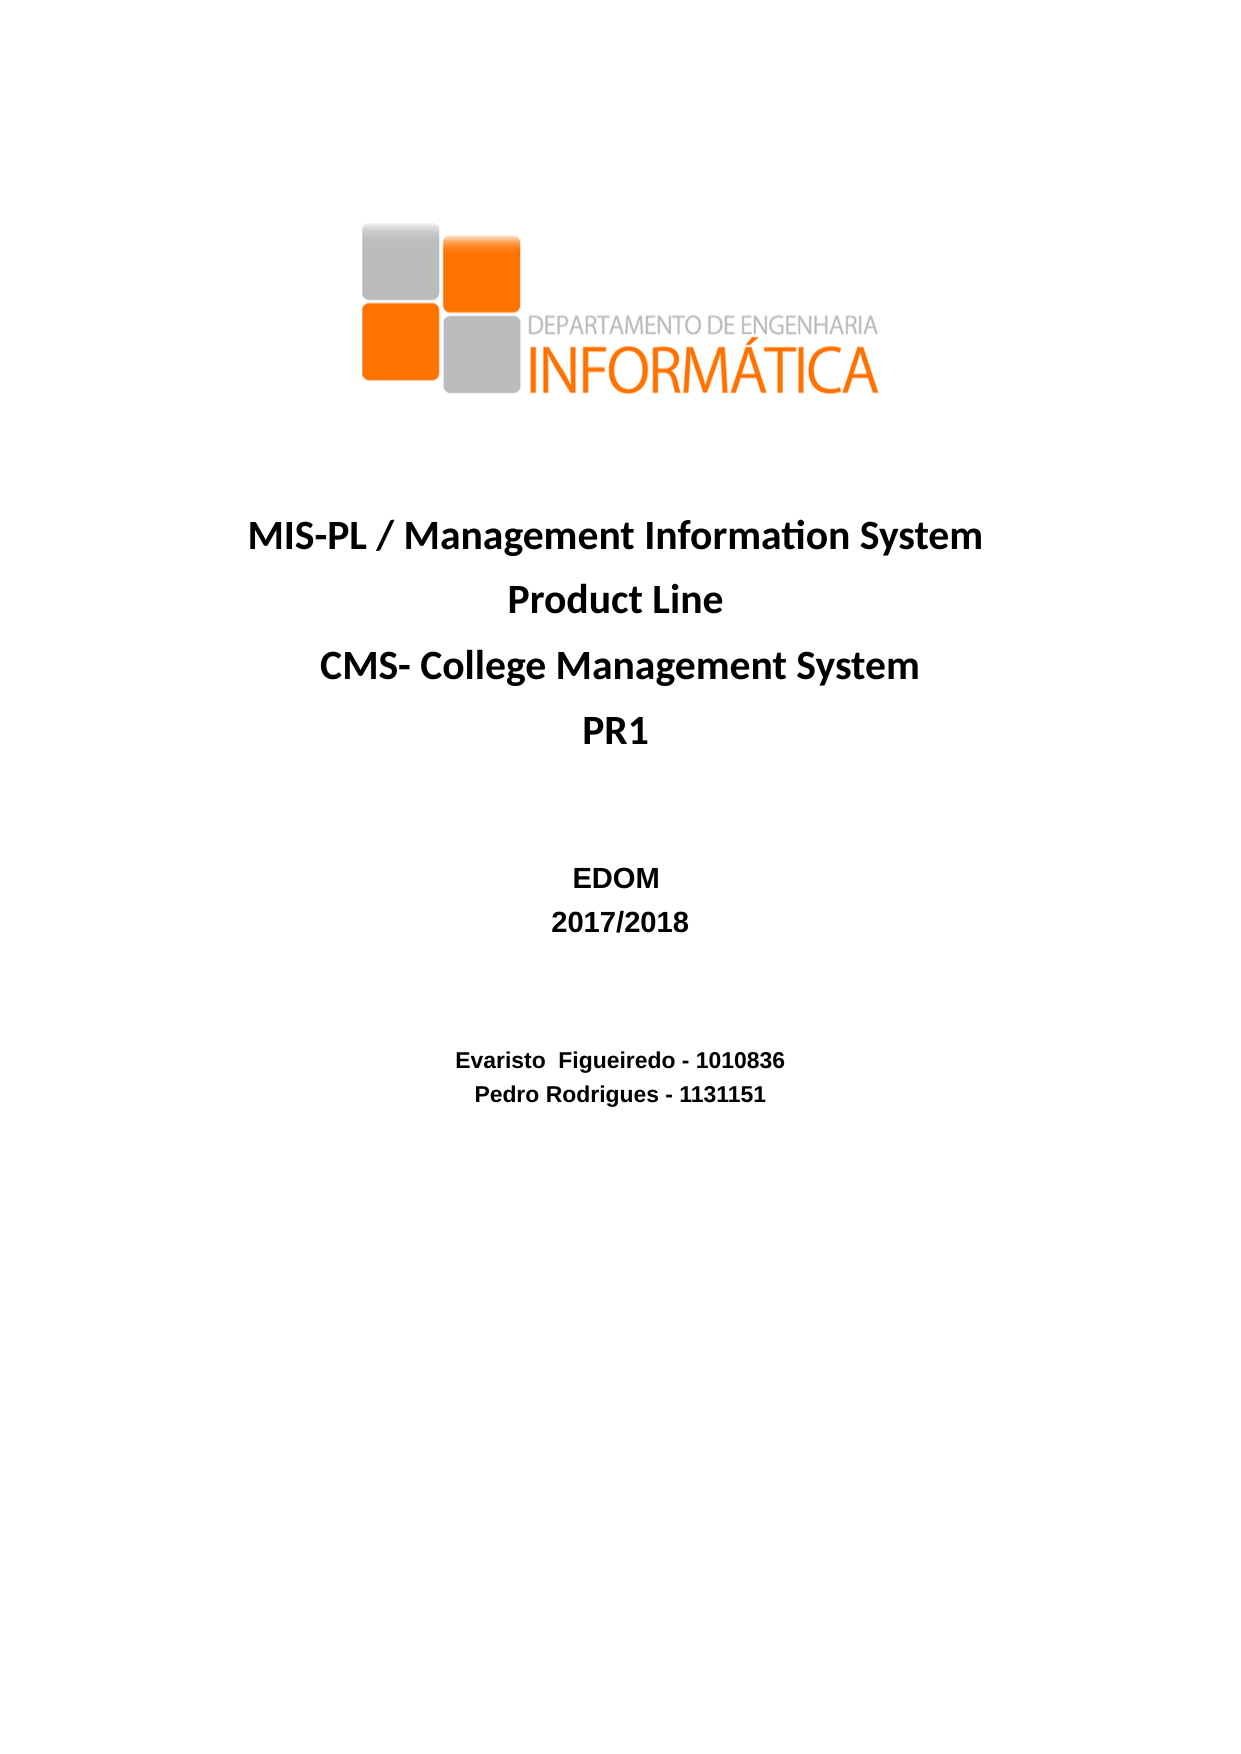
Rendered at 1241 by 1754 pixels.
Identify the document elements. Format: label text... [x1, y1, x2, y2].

text Product Line [150, 573, 1090, 624]
text MIS-PL / Management Information System [150, 509, 1090, 559]
text EDOM [150, 861, 1090, 895]
picture [354, 217, 886, 400]
text CMS- College Management System [150, 639, 1090, 689]
text Pedro Rodrigues - 1131151 [150, 1081, 1090, 1108]
text Evaristo Figueiredo - 1010836 [150, 1047, 1090, 1074]
text 2017/2018 [150, 905, 1090, 938]
text PR1 [150, 704, 1090, 755]
